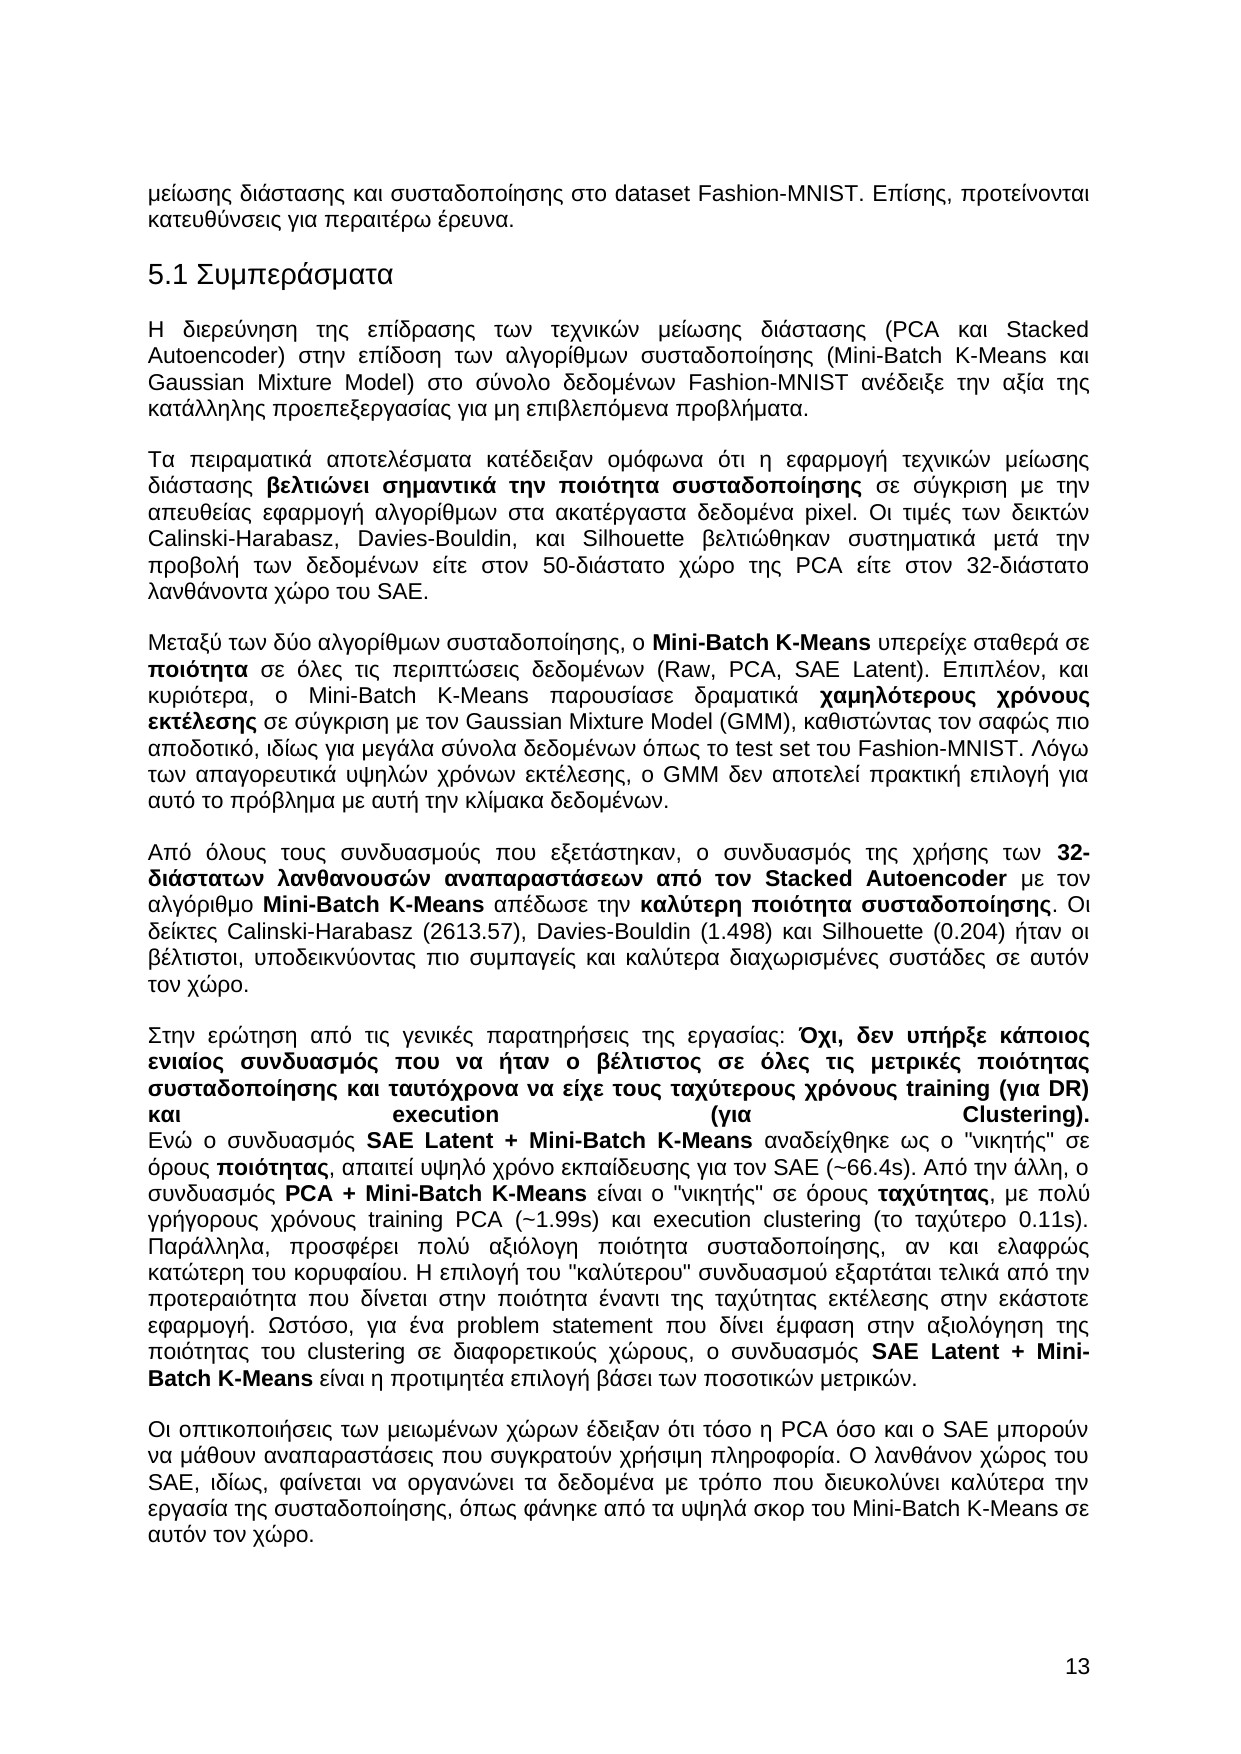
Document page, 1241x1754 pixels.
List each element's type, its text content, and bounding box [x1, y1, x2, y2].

text Η διερεύνηση της επίδρασης των τεχνικών μείωσης διάστασης (PCA και Stacked Autoencoder) στην επίδοση των αλγορίθμων συσταδοποίησης (Mini-Batch K-Means και Gaussian Mixture Model) στο σύνολο δεδομένων Fashion-MNIST ανέδειξε την αξία της κατάλληλης προεπεξεργασίας για μη επιβλεπόμενα προβλήματα. [148, 316, 1090, 421]
text Στην ερώτηση από τις γενικές παρατηρήσεις της εργασίας: Όχι, δεν υπήρξε κάποιος ενιαίος συνδυασμός που να ήταν ο βέλτιστος σε όλες τις μετρικές ποιότητας συσταδοποίησης και ταυτόχρονα να είχε τους ταχύτερους χρόνους training (για DR) και execution (για Clustering). Ενώ ο συνδυασμός SAE Latent + Mini-Batch K-Means αναδείχθηκε ως ο "νικητής" σε όρους ποιότητας, απαιτεί υψηλό χρόνο εκπαίδευσης για τον SAE (~66.4s). Από την άλλη, ο συνδυασμός PCA + Mini-Batch K-Means είναι ο "νικητής" σε όρους ταχύτητας, με πολύ γρήγορους χρόνους training PCA (~1.99s) και execution clustering (το ταχύτερο 0.11s). Παράλληλα, προσφέρει πολύ αξιόλογη ποιότητα συσταδοποίησης, αν και ελαφρώς κατώτερη του κορυφαίου. Η επιλογή του "καλύτερου" συνδυασμού εξαρτάται τελικά από την προτεραιότητα που δίνεται στην ποιότητα έναντι της ταχύτητας εκτέλεσης στην εκάστοτε εφαρμογή. Ωστόσο, για ένα problem statement που δίνει έμφαση στην αξιολόγηση της ποιότητας του clustering σε διαφορετικούς χώρους, ο συνδυασμός SAE Latent + Mini-Batch K-Means είναι η προτιμητέα επιλογή βάσει των ποσοτικών μετρικών. [148, 1022, 1090, 1391]
text Από όλους τους συνδυασμούς που εξετάστηκαν, ο συνδυασμός της χρήσης των 32-διάστατων λανθανουσών αναπαραστάσεων από τον Stacked Autoencoder με τον αλγόριθμο Mini-Batch K-Means απέδωσε την καλύτερη ποιότητα συσταδοποίησης. Οι δείκτες Calinski-Harabasz (2613.57), Davies-Bouldin (1.498) και Silhouette (0.204) ήταν οι βέλτιστοι, υποδεικνύοντας πιο συμπαγείς και καλύτερα διαχωρισμένες συστάδες σε αυτόν τον χώρο. [148, 839, 1090, 997]
subtitle 5.1 Συμπεράσματα [148, 257, 1090, 291]
text Τα πειραματικά αποτελέσματα κατέδειξαν ομόφωνα ότι η εφαρμογή τεχνικών μείωσης διάστασης βελτιώνει σημαντικά την ποιότητα συσταδοποίησης σε σύγκριση με την απευθείας εφαρμογή αλγορίθμων στα ακατέργαστα δεδομένα pixel. Οι τιμές των δεικτών Calinski-Harabasz, Davies-Bouldin, και Silhouette βελτιώθηκαν συστηματικά μετά την προβολή των δεδομένων είτε στον 50-διάστατο χώρο της PCA είτε στον 32-διάστατο λανθάνοντα χώρο του SAE. [148, 446, 1090, 604]
text Οι οπτικοποιήσεις των μειωμένων χώρων έδειξαν ότι τόσο η PCA όσο και ο SAE μπορούν να μάθουν αναπαραστάσεις που συγκρατούν χρήσιμη πληροφορία. Ο λανθάνον χώρος του SAE, ιδίως, φαίνεται να οργανώνει τα δεδομένα με τρόπο που διευκολύνει καλύτερα την εργασία της συσταδοποίησης, όπως φάνηκε από τα υψηλά σκορ του Mini-Batch K-Means σε αυτόν τον χώρο. [148, 1416, 1090, 1548]
text μείωσης διάστασης και συσταδοποίησης στο dataset Fashion-MNIST. Επίσης, προτείνονται κατευθύνσεις για περαιτέρω έρευνα. [148, 179, 1090, 232]
text Μεταξύ των δύο αλγορίθμων συσταδοποίησης, ο Mini-Batch K-Means υπερείχε σταθερά σε ποιότητα σε όλες τις περιπτώσεις δεδομένων (Raw, PCA, SAE Latent). Επιπλέον, και κυριότερα, ο Mini-Batch K-Means παρουσίασε δραματικά χαμηλότερους χρόνους εκτέλεσης σε σύγκριση με τον Gaussian Mixture Model (GMM), καθιστώντας τον σαφώς πιο αποδοτικό, ιδίως για μεγάλα σύνολα δεδομένων όπως το test set του Fashion-MNIST. Λόγω των απαγορευτικά υψηλών χρόνων εκτέλεσης, ο GMM δεν αποτελεί πρακτική επιλογή για αυτό το πρόβλημα με αυτή την κλίμακα δεδομένων. [148, 629, 1090, 814]
